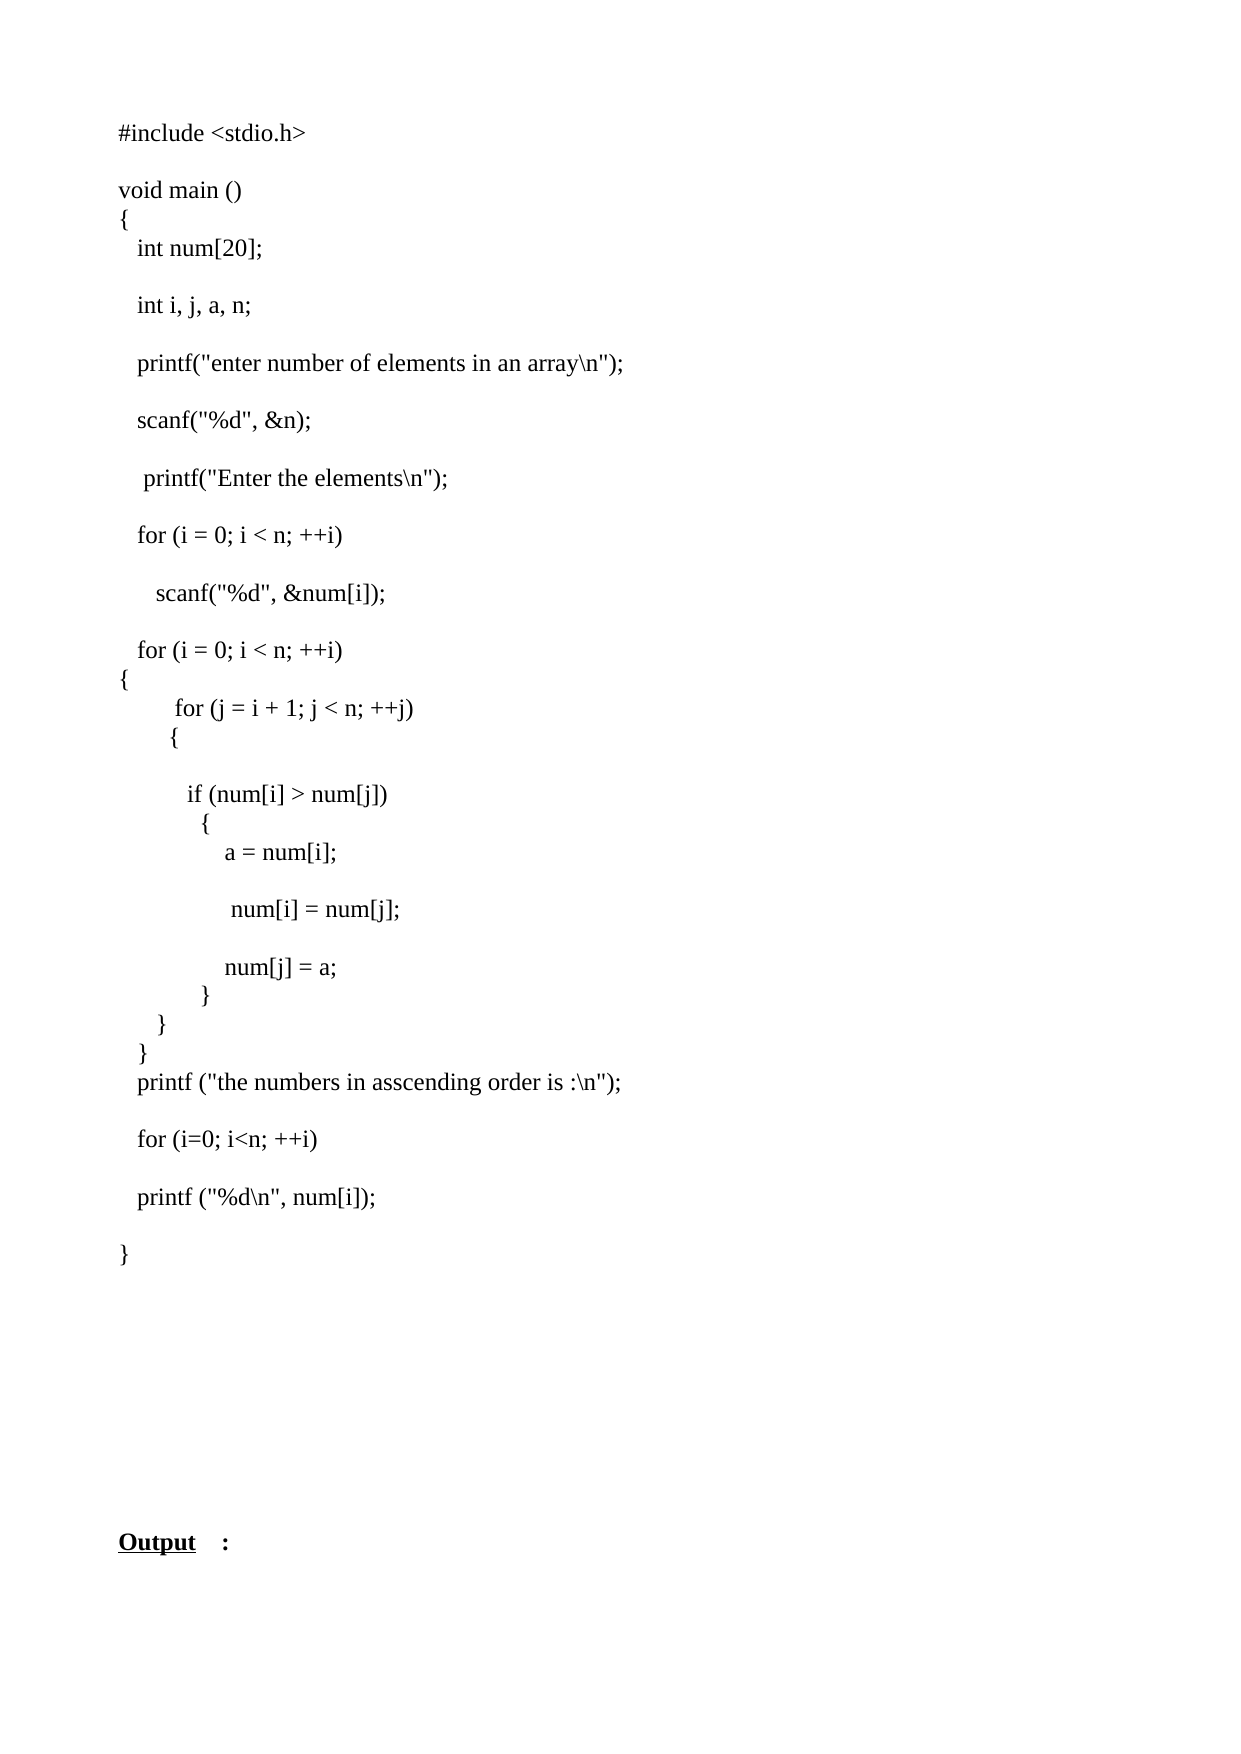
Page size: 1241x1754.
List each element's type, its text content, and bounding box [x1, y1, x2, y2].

text num[j] = a; [118, 952, 1122, 981]
text int num[20]; [118, 233, 1122, 262]
text #include <stdio.h> [118, 118, 1122, 147]
text for (i=0; i<n; ++i) [118, 1124, 1122, 1153]
text } [118, 1038, 1122, 1067]
text void main () [118, 176, 1122, 204]
text for (i = 0; i < n; ++i) [118, 636, 1122, 664]
text } [118, 981, 1122, 1009]
text num[i] = num[j]; [118, 894, 1122, 923]
text for (i = 0; i < n; ++i) [118, 521, 1122, 549]
text scanf("%d", &n); [118, 406, 1122, 434]
text for (j = i + 1; j < n; ++j) [118, 693, 1122, 722]
text { [118, 808, 1122, 837]
text scanf("%d", &num[i]); [118, 578, 1122, 607]
text printf ("the numbers in asscending order is :\n"); [118, 1067, 1122, 1096]
text printf("enter number of elements in an array\n"); [118, 348, 1122, 377]
text { [118, 204, 1122, 233]
text } [118, 1009, 1122, 1038]
text { [118, 722, 1122, 751]
text a = num[i]; [118, 837, 1122, 866]
text } [118, 1239, 1122, 1268]
text if (num[i] > num[j]) [118, 779, 1122, 808]
text printf("Enter the elements\n"); [118, 463, 1122, 492]
text printf ("%d\n", num[i]); [118, 1182, 1122, 1211]
text { [118, 664, 1122, 693]
text int i, j, a, n; [118, 291, 1122, 319]
text Output : [118, 1527, 1122, 1556]
